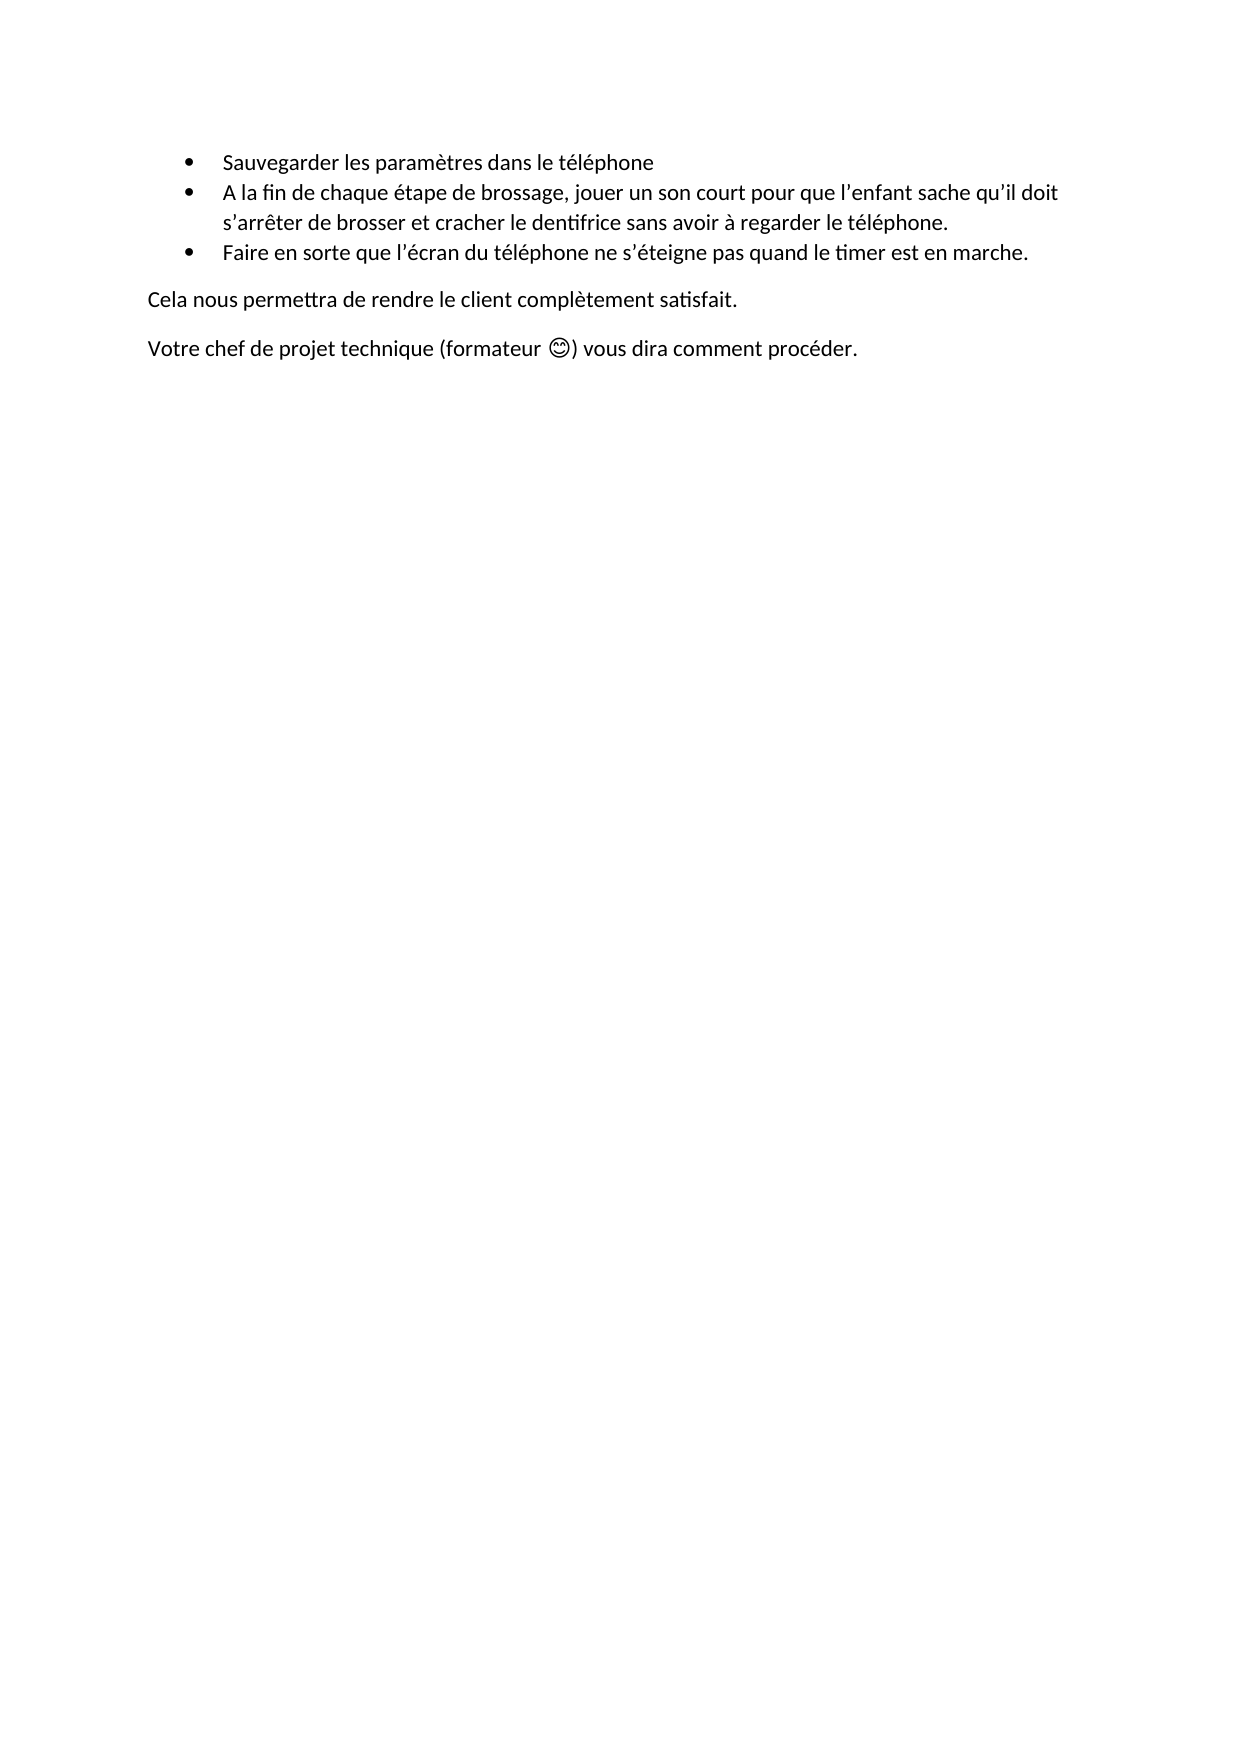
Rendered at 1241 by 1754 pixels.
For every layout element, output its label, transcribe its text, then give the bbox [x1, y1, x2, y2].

text Votre chef de projet technique (formateur 😊) vous dira comment procéder. [148, 332, 1093, 363]
text Cela nous permettra de rendre le client complètement satisfait. [148, 285, 1093, 313]
list A la fin de chaque étape de brossage, jouer un son court pour que l’enfant sache qu’il doit s’arrêter de brosser et cracher le dentifrice sans avoir à regarder le téléphone. [185, 178, 1093, 236]
list Sauvegarder les paramètres dans le téléphone [185, 148, 1093, 176]
list Faire en sorte que l’écran du téléphone ne s’éteigne pas quand le timer est en marche. [185, 238, 1093, 266]
